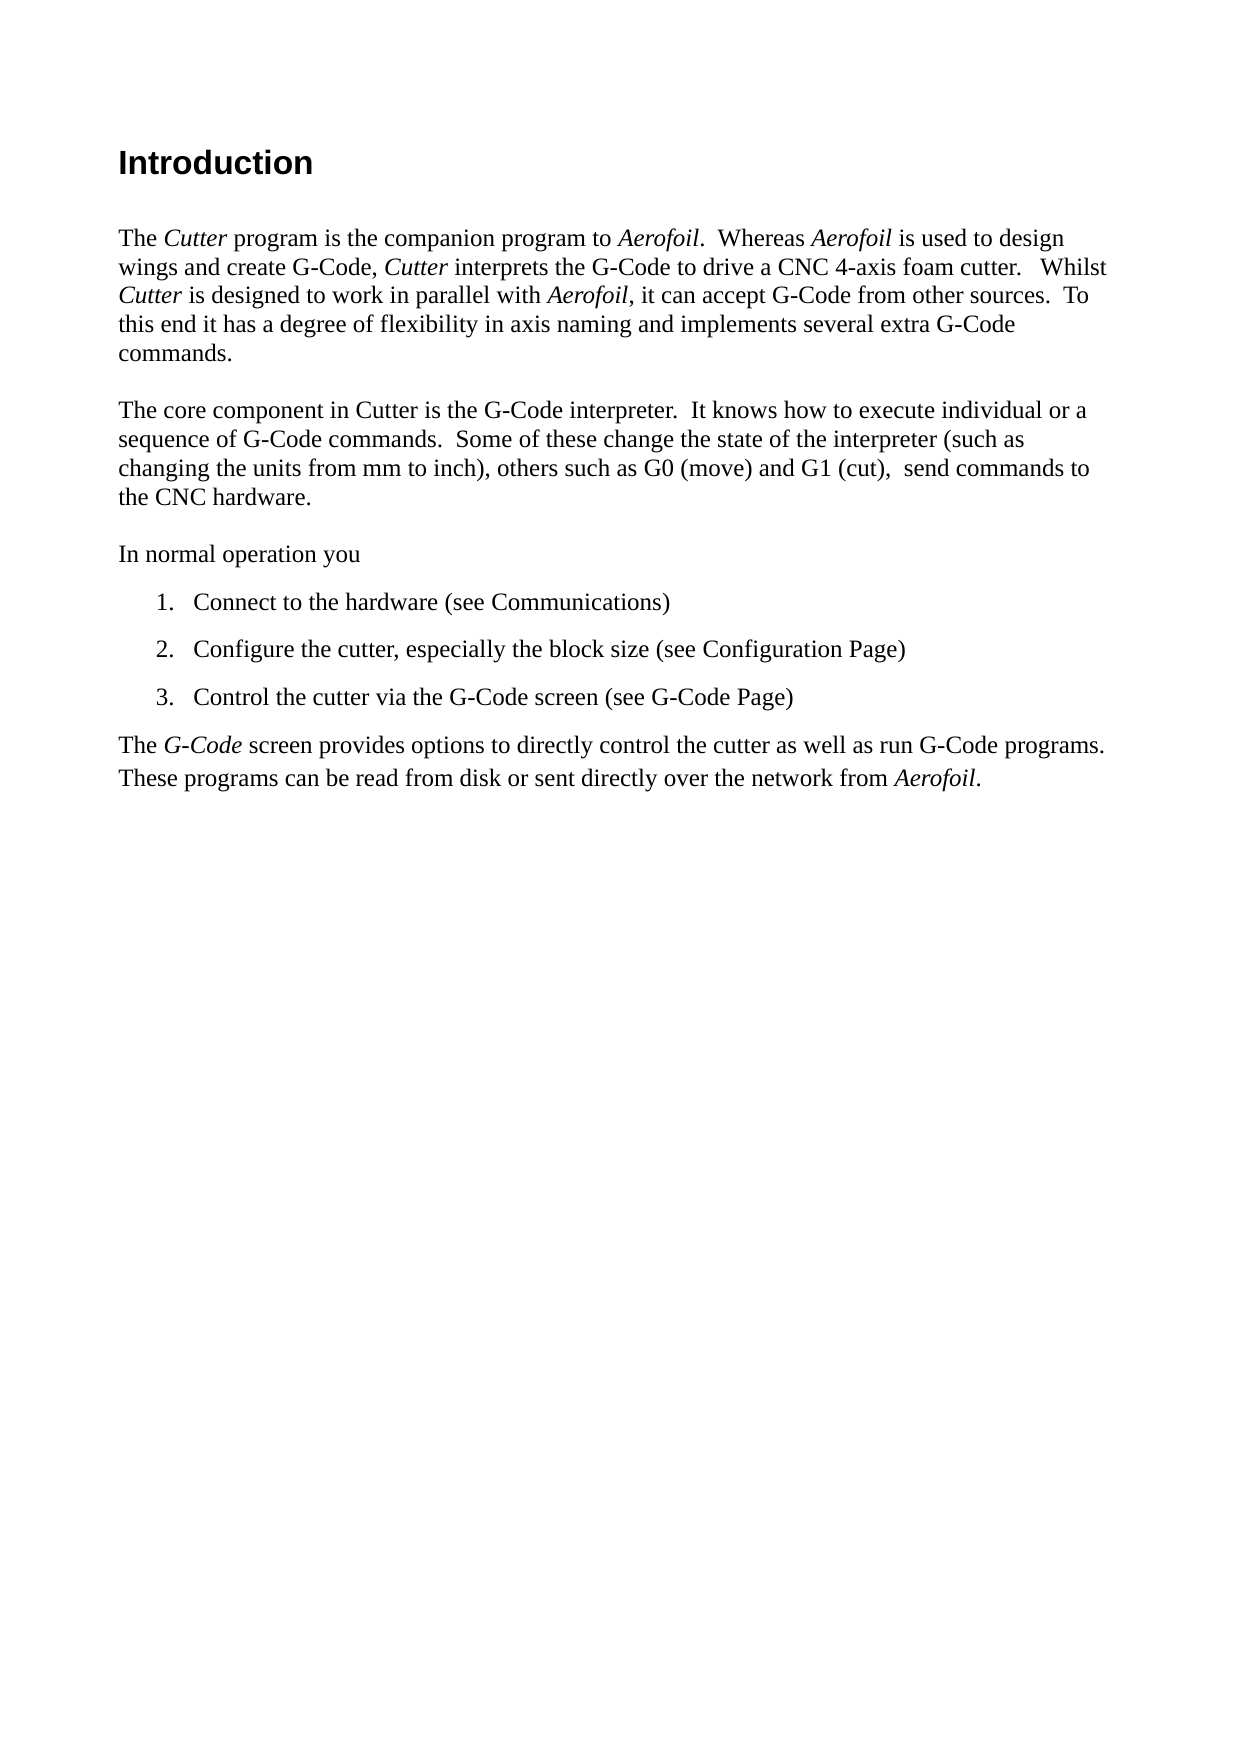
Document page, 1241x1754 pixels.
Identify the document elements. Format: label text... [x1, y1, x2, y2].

subtitle Introduction [118, 143, 1122, 182]
text The G-Code screen provides options to directly control the cutter as well as run G-Code programs. These programs can be read from disk or sent directly over the network from Aerofoil. [118, 730, 1122, 791]
text The core component in Cutter is the G-Code interpreter. It knows how to execute individual or a sequence of G-Code commands. Some of these change the state of the interpreter (such as changing the units from mm to inch), others such as G0 (move) and G1 (cut), send commands to the CNC hardware. [118, 396, 1122, 511]
list Control the cutter via the G-Code screen (see G-Code Page) [156, 682, 1122, 711]
text In normal operation you [118, 539, 1122, 568]
list Connect to the hardware (see Communications) [156, 587, 1122, 616]
text The Cutter program is the companion program to Aerofoil. Whereas Aerofoil is used to design wings and create G-Code, Cutter interprets the G-Code to drive a CNC 4-axis foam cutter. Whilst Cutter is designed to work in parallel with Aerofoil, it can accept G-Code from other sources. To this end it has a degree of flexibility in axis naming and implements several extra G-Code commands. [118, 223, 1122, 367]
list Configure the cutter, especially the block size (see Configuration Page) [156, 634, 1122, 663]
